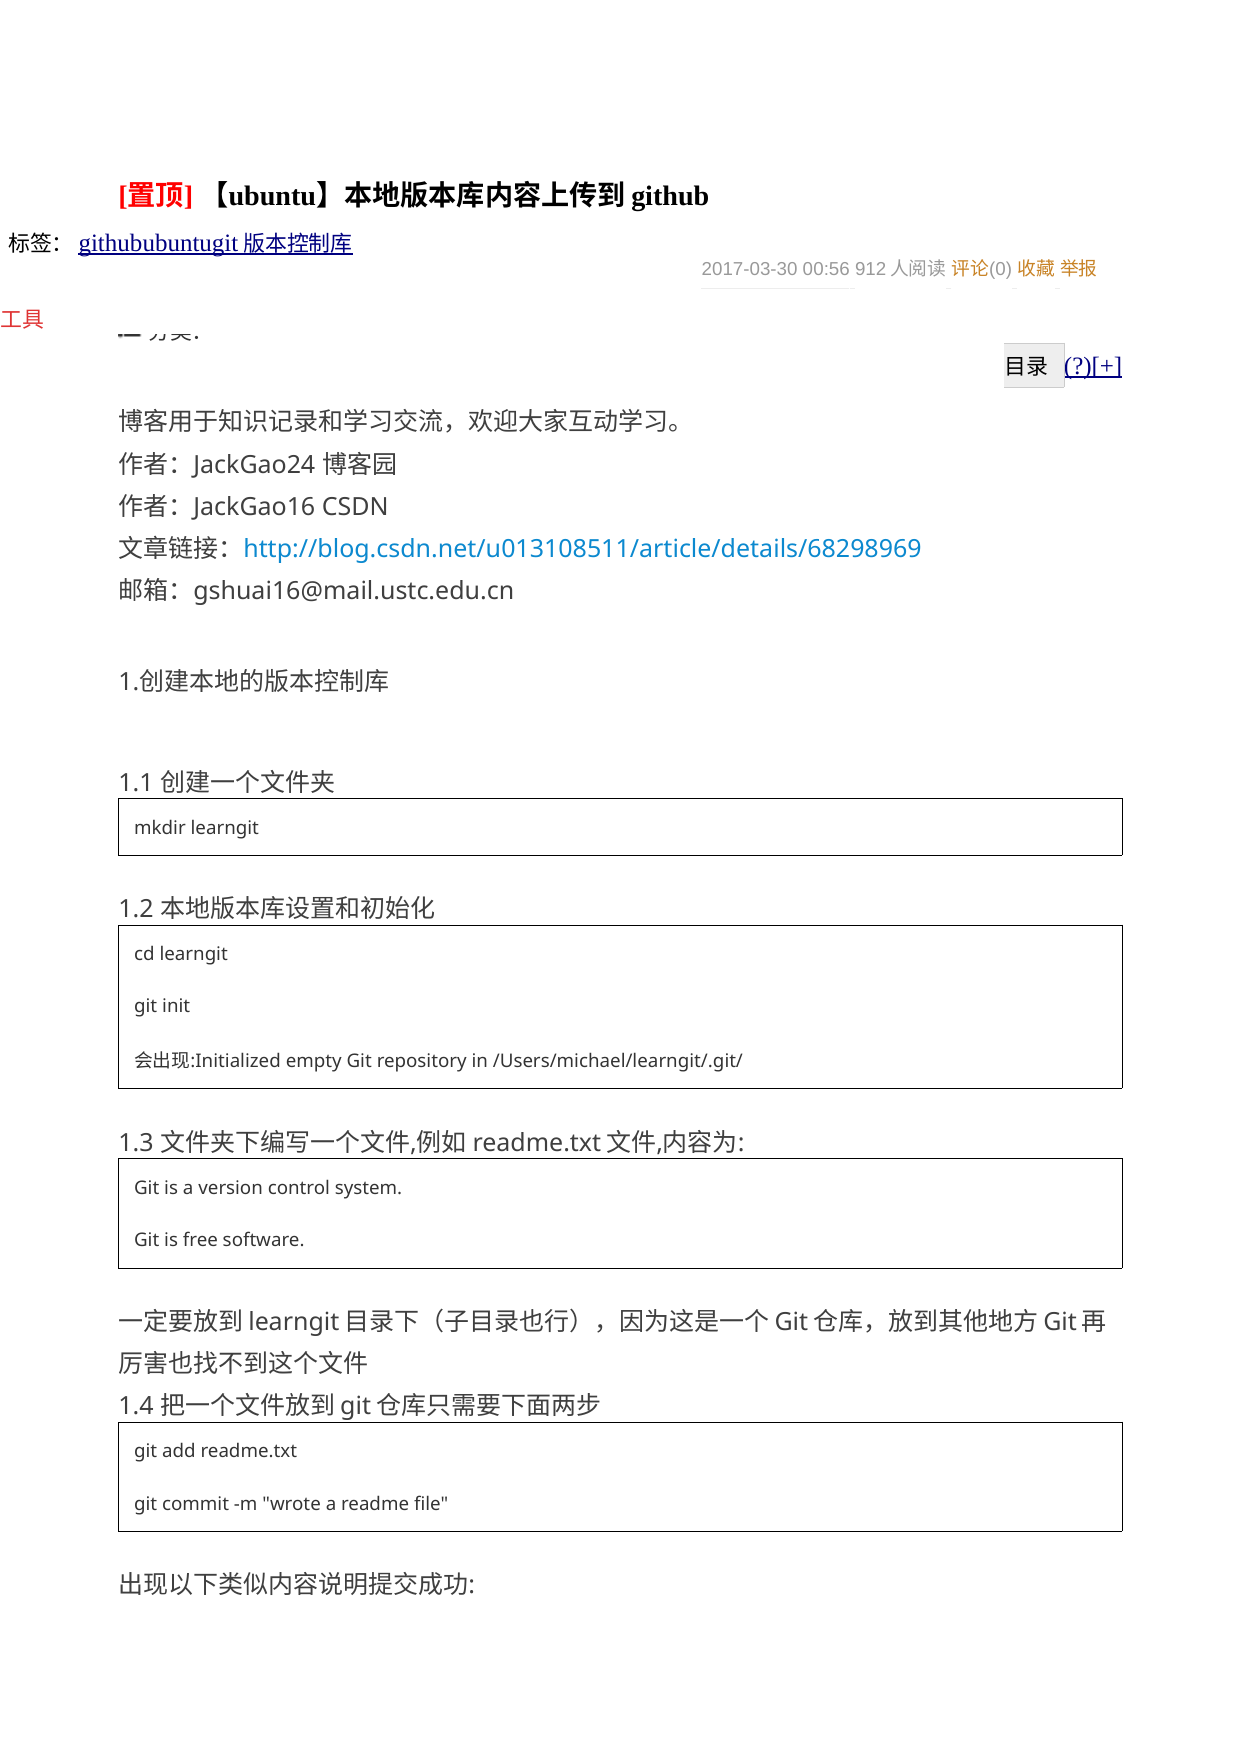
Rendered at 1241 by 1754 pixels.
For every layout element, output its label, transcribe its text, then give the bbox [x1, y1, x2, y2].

text 分类： [118, 334, 227, 346]
text 2017-03-30 00:56 912人阅读 评论(0) 收藏 举报 [126, 258, 1097, 288]
picture [118, 334, 142, 340]
text git add readme.txt [119, 1423, 1122, 1463]
text 一定要放到learngit目录下（子目录也行），因为这是一个Git仓库，放到其他地方Git再厉害也找不到这个文件 1.4 把一个文件放到git仓库只需要下面两步 [118, 1295, 1122, 1422]
text 目录(?)[+] [118, 334, 1122, 387]
text 标签： githububuntugit版本控制库 [8, 226, 1224, 258]
text 博客用于知识记录和学习交流，欢迎大家互动学习。 作者：JackGao24 博客园 作者：JackGao16 CSDN 文章链接：http://blog.csdn.net/u013108511/article/details/68298969 邮箱：gshuai16@mail.ustc.edu.cn [118, 396, 1122, 607]
text 出现以下类似内容说明提交成功: [118, 1558, 1122, 1600]
text 会出现:Initialized empty Git repository in /Users/michael/learngit/.git/ [119, 1030, 1122, 1088]
text 1.3 文件夹下编写一个文件,例如 readme.txt文件,内容为: [118, 1116, 1122, 1158]
text cd learngit [119, 926, 1122, 966]
text Git is free software. [119, 1211, 1122, 1268]
text Git is a version control system. [119, 1159, 1122, 1199]
text 1.2 本地版本库设置和初始化 [118, 882, 1122, 924]
text mkdir learngit [119, 799, 1122, 855]
text git commit -m "wrote a readme file" [119, 1474, 1122, 1531]
text 工具 [0, 302, 1240, 334]
subtitle [置顶] 【ubuntu】本地版本库内容上传到github [118, 143, 1122, 214]
text 1.1 创建一个文件夹 [118, 756, 1122, 798]
subtitle 1.创建本地的版本控制库 [118, 662, 1122, 698]
text git init [119, 977, 1122, 1018]
